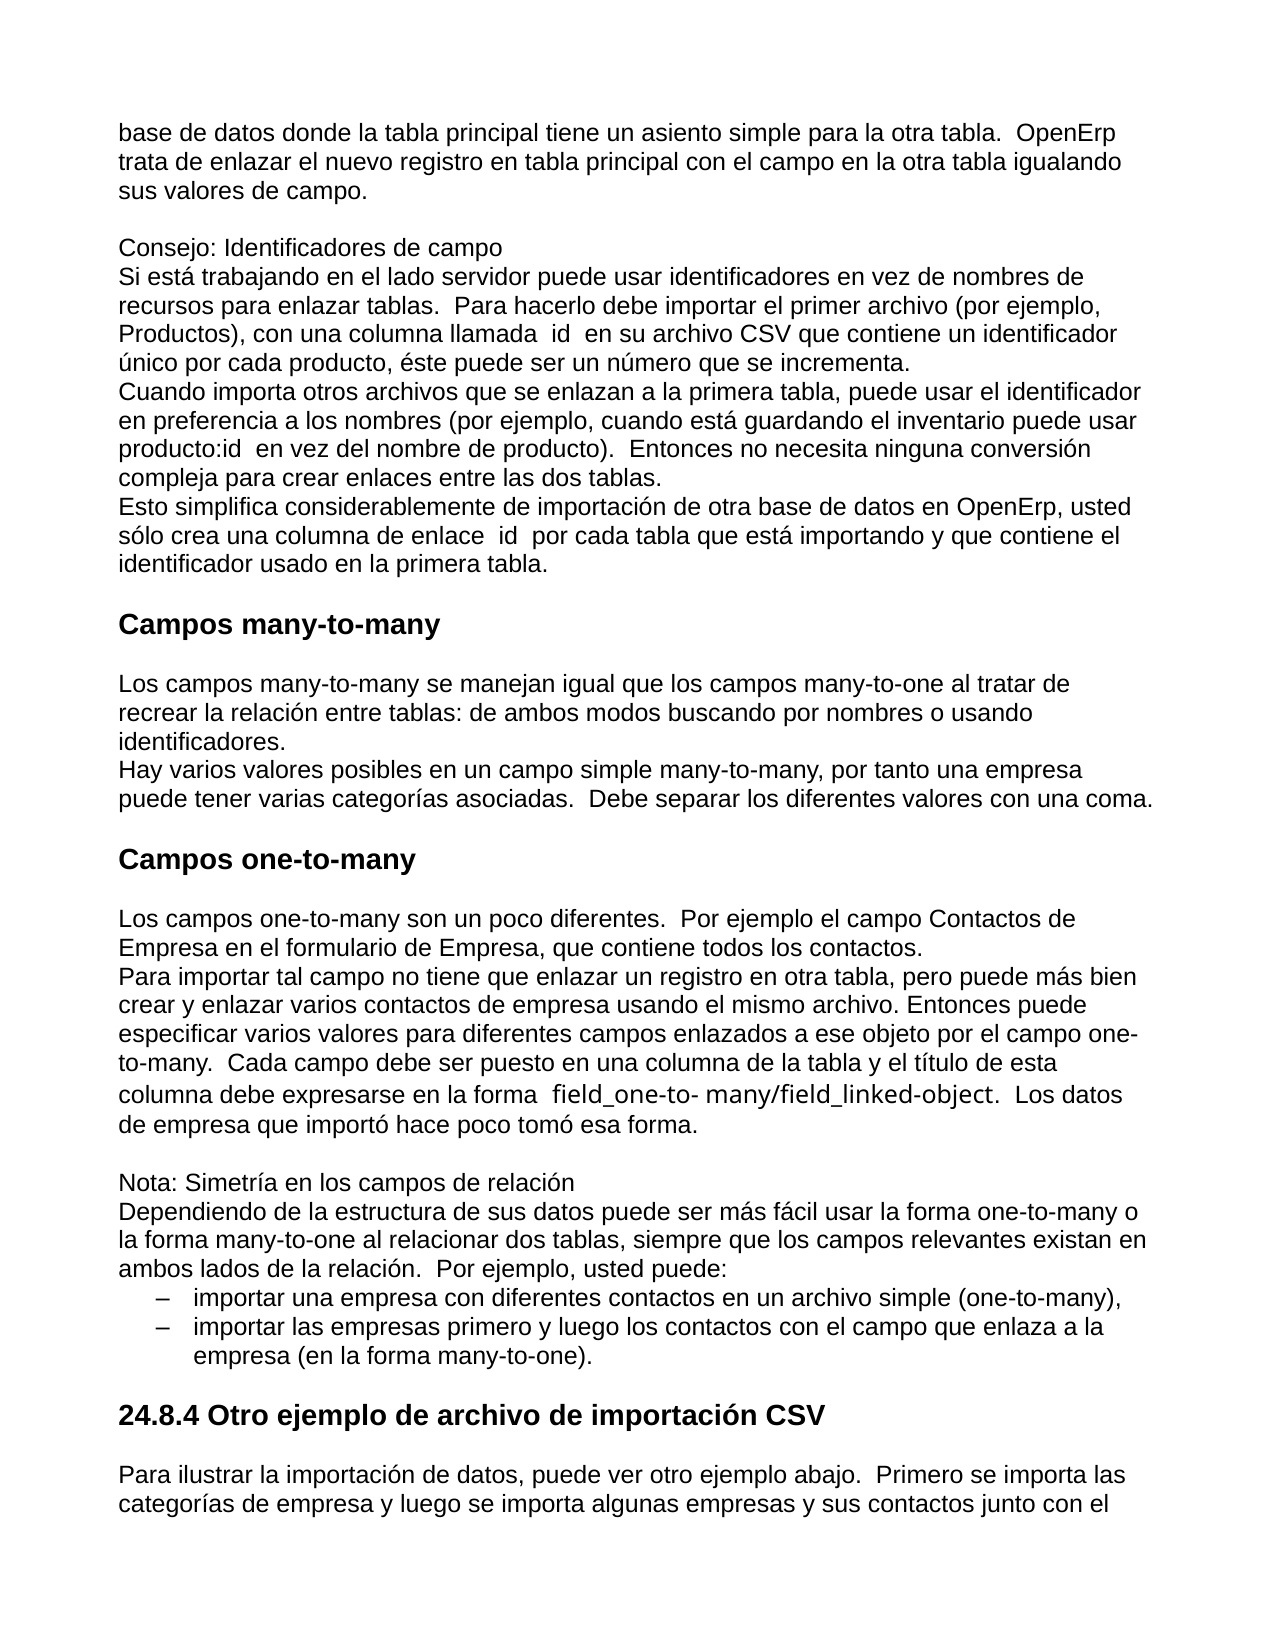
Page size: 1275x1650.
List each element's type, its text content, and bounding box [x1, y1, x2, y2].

text base de datos donde la tabla principal tiene un asiento simple para la otra tabla. OpenErp trata de enlazar el nuevo registro en tabla principal con el campo en la otra tabla igualando sus valores de campo. [118, 118, 1157, 204]
text Campos many-to-many [118, 607, 1157, 640]
text Para ilustrar la importación de datos, puede ver otro ejemplo abajo. Primero se importa las categorías de empresa y luego se importa algunas empresas y sus contactos junto con el [118, 1461, 1157, 1518]
text Dependiendo de la estructura de sus datos puede ser más fácil usar la forma one-to-many o la forma many-to-one al relacionar dos tablas, siempre que los campos relevantes existan en ambos lados de la relación. Por ejemplo, usted puede: [118, 1197, 1157, 1283]
text Esto simplifica considerablemente de importación de otra base de datos en OpenErp, usted sólo crea una columna de enlace id por cada tabla que está importando y que contiene el identificador usado en la primera tabla. [118, 492, 1157, 578]
text Hay varios valores posibles en un campo simple many-to-many, por tanto una empresa puede tener varias categorías asociadas. Debe separar los diferentes valores con una coma. [118, 755, 1157, 813]
text 24.8.4 Otro ejemplo de archivo de importación CSV [118, 1398, 1157, 1432]
text Nota: Simetría en los campos de relación [118, 1168, 1157, 1197]
text Consejo: Identificadores de campo [118, 233, 1157, 262]
list importar una empresa con diferentes contactos en un archivo simple (one-to-many), [156, 1283, 1157, 1312]
list importar las empresas primero y luego los contactos con el campo que enlaza a la empresa (en la forma many-to-one). [156, 1312, 1157, 1369]
text Los campos one-to-many son un poco diferentes. Por ejemplo el campo Contactos de Empresa en el formulario de Empresa, que contiene todos los contactos. [118, 904, 1157, 961]
text Cuando importa otros archivos que se enlazan a la primera tabla, puede usar el identificador en preferencia a los nombres (por ejemplo, cuando está guardando el inventario puede usar producto:id en vez del nombre de producto). Entonces no necesita ninguna conversión compleja para crear enlaces entre las dos tablas. [118, 377, 1157, 492]
text Si está trabajando en el lado servidor puede usar identificadores en vez de nombres de recursos para enlazar tablas. Para hacerlo debe importar el primer archivo (por ejemplo, Productos), con una columna llamada id en su archivo CSV que contiene un identificador único por cada producto, éste puede ser un número que se incrementa. [118, 262, 1157, 377]
text Para importar tal campo no tiene que enlazar un registro en otra tabla, pero puede más bien crear y enlazar varios contactos de empresa usando el mismo archivo. Entonces puede especificar varios valores para diferentes campos enlazados a ese objeto por el campo one-to-many. Cada campo debe ser puesto en una columna de la tabla y el título de esta columna debe expresarse en la forma field_one-to- many/field_linked-object. Los datos de empresa que importó hace poco tomó esa forma. [118, 961, 1157, 1139]
text Campos one-to-many [118, 842, 1157, 875]
text Los campos many-to-many se manejan igual que los campos many-to-one al tratar de recrear la relación entre tablas: de ambos modos buscando por nombres o usando identificadores. [118, 669, 1157, 755]
